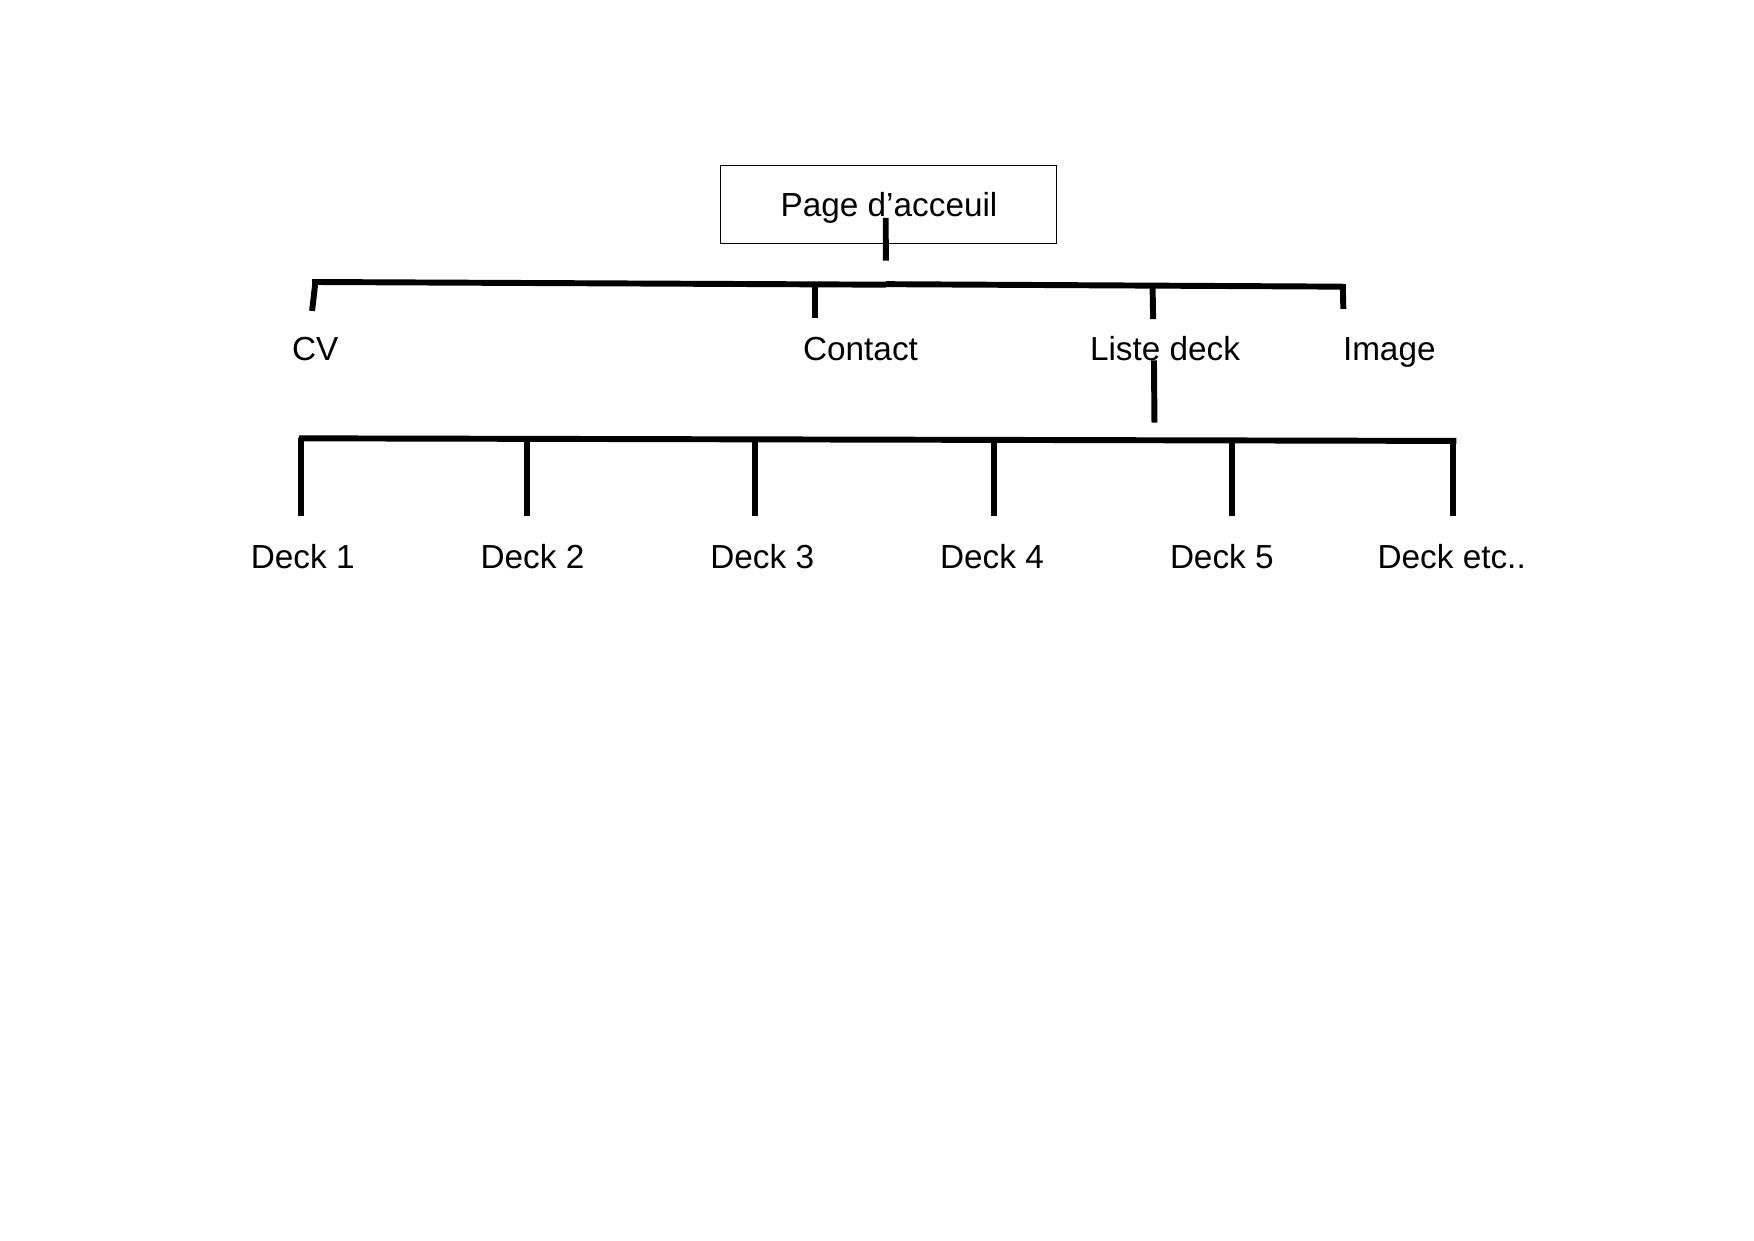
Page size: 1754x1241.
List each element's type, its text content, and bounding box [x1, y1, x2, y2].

table_header Image [1263, 310, 1516, 386]
table_header Deck 5 [1107, 518, 1336, 595]
table_header Page d’acceuil [721, 166, 1056, 243]
table_header Deck 4 [877, 518, 1106, 595]
table_header Deck 1 [188, 518, 417, 595]
table_header Liste deck [1067, 310, 1262, 386]
table_header Deck etc.. [1337, 518, 1566, 595]
table_header CV [188, 310, 442, 386]
table_header Deck 2 [418, 518, 647, 595]
table_header Contact [654, 310, 1066, 386]
table_header Deck 3 [648, 518, 876, 595]
table_header [443, 310, 653, 386]
